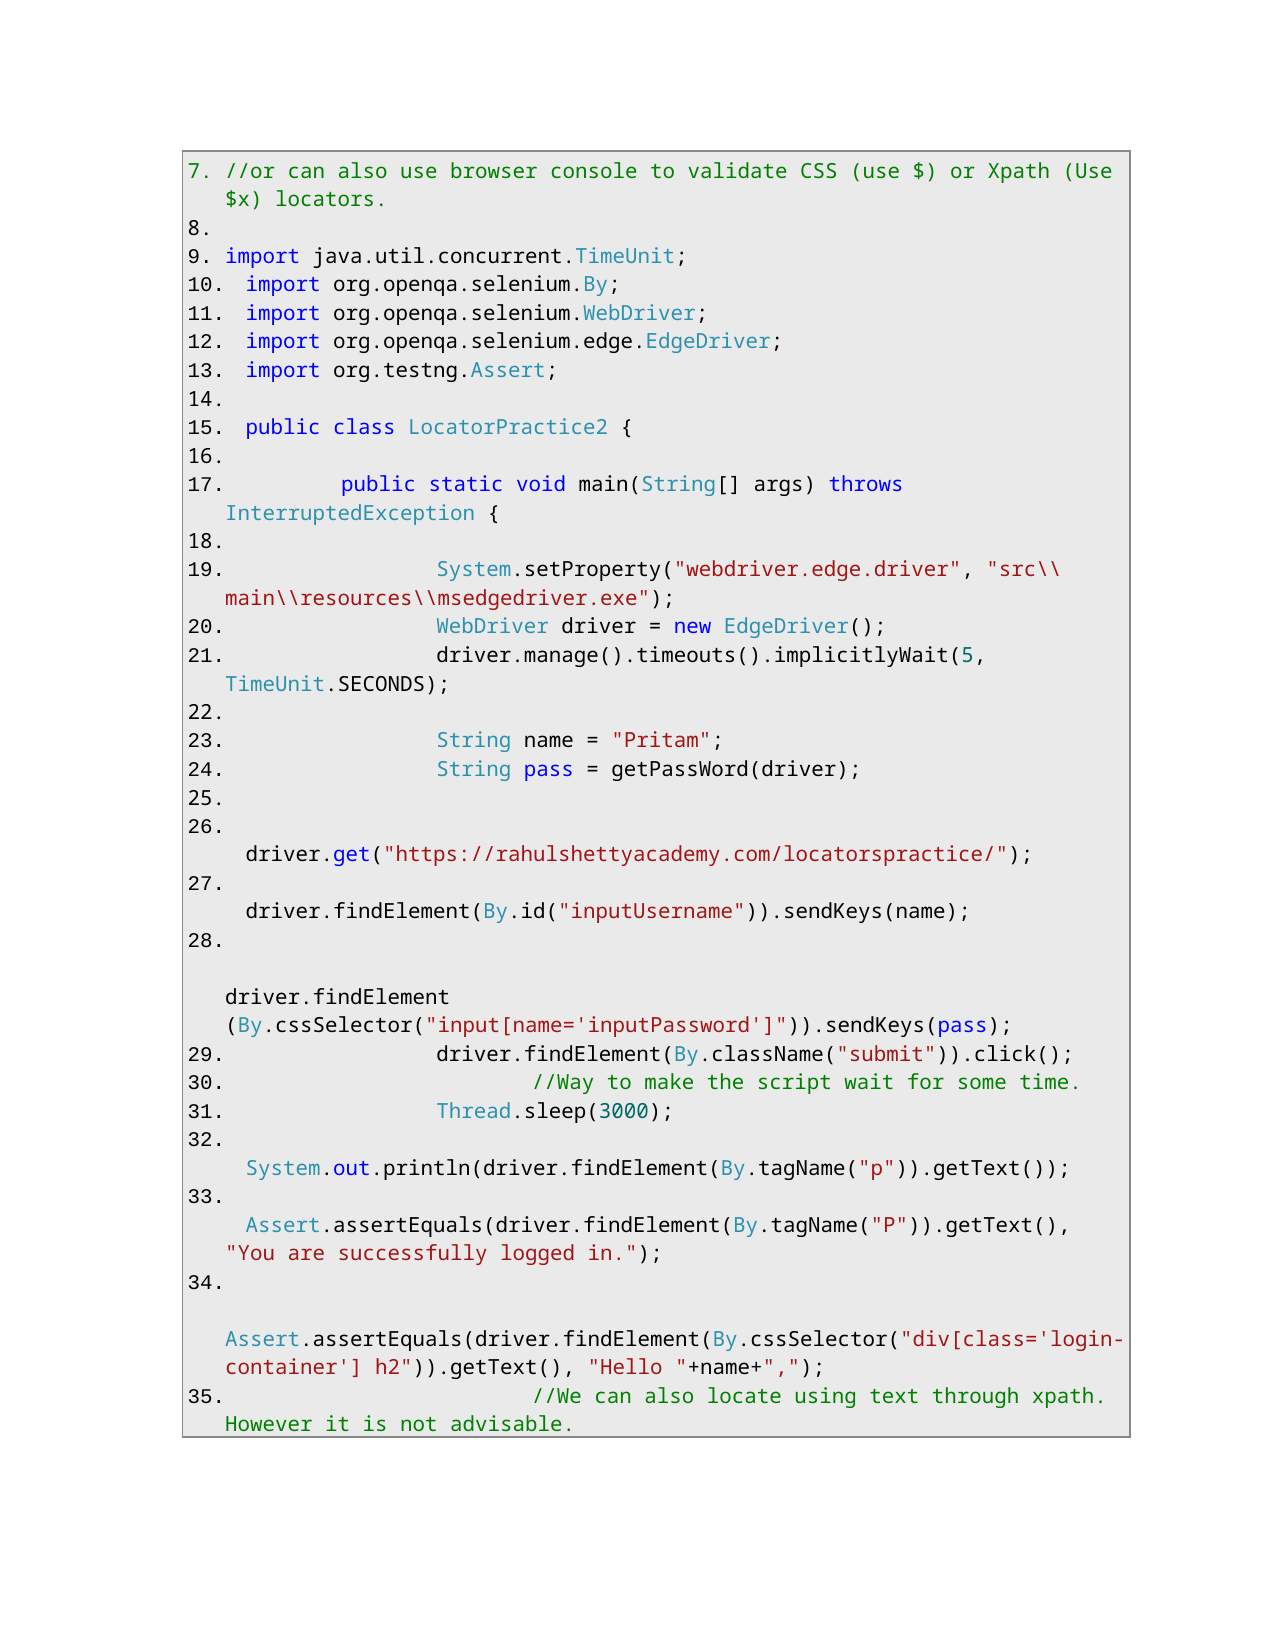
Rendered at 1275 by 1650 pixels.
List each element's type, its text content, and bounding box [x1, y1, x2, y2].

list //We can also locate using text through xpath. However it is not advisable. [183, 1375, 1129, 1436]
list //Way to make the script wait for some time. [183, 1062, 1129, 1090]
list import org.openqa.selenium.edge.EdgeDriver; [183, 321, 1129, 349]
list driver.findElement(By.cssSelector("input[name='inputPassword']")).sendKeys(pass); [183, 919, 1129, 1033]
list import org.testng.Assert; [183, 349, 1129, 378]
list Assert.assertEquals(driver.findElement(By.cssSelector("div[class='login-container'] h2")).getText(), "Hello "+name+","); [183, 1261, 1129, 1375]
list driver.findElement(By.className("submit")).click(); [183, 1033, 1129, 1062]
list Thread.sleep(3000); [183, 1090, 1129, 1119]
list String pass = getPassWord(driver); [183, 748, 1129, 777]
list driver.get("https://rahulshettyacademy.com/locatorspractice/"); [183, 805, 1129, 862]
list String name = "Pritam"; [183, 720, 1129, 748]
list System.out.println(driver.findElement(By.tagName("p")).getText()); [183, 1119, 1129, 1176]
list import java.util.concurrent.TimeUnit; [183, 235, 1129, 264]
list public static void main(String[] args) throws InterruptedException { [183, 463, 1129, 520]
list import org.openqa.selenium.By; [183, 264, 1129, 292]
list import org.openqa.selenium.WebDriver; [183, 292, 1129, 321]
list driver.manage().timeouts().implicitlyWait(5, TimeUnit.SECONDS); [183, 634, 1129, 691]
list public class LocatorPractice2 { [183, 406, 1129, 435]
list Assert.assertEquals(driver.findElement(By.tagName("P")).getText(), "You are successfully logged in."); [183, 1176, 1129, 1261]
list //or can also use browser console to validate CSS (use $) or Xpath (Use $x) locators. [183, 152, 1129, 207]
list driver.findElement(By.id("inputUsername")).sendKeys(name); [183, 862, 1129, 919]
list WebDriver driver = new EdgeDriver(); [183, 606, 1129, 634]
list System.setProperty("webdriver.edge.driver", "src\\main\\resources\\msedgedriver.exe"); [183, 549, 1129, 606]
